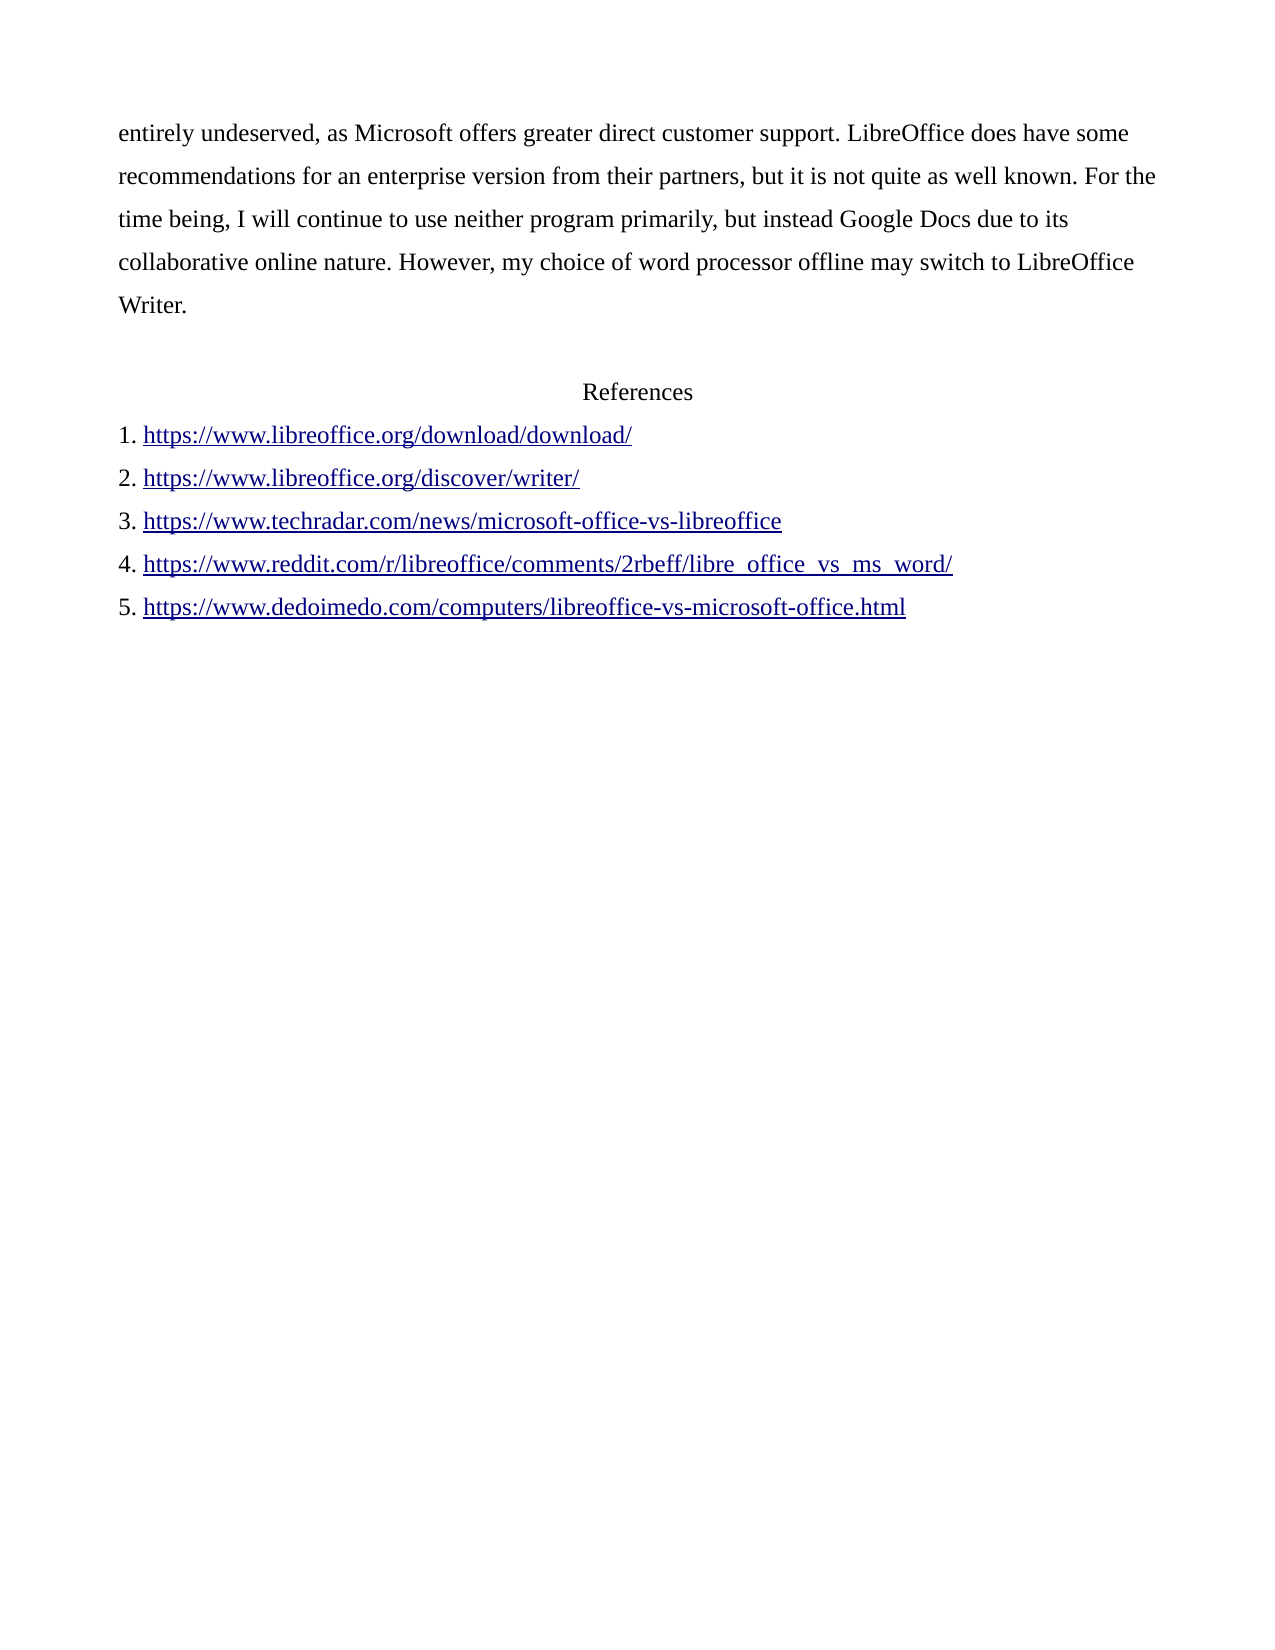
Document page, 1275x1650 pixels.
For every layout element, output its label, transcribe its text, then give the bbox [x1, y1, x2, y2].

text 2. https://www.libreoffice.org/discover/writer/ [118, 463, 1157, 492]
text 1. https://www.libreoffice.org/download/download/ [118, 420, 1157, 449]
text 3. https://www.techradar.com/news/microsoft-office-vs-libreoffice [118, 506, 1157, 535]
text References [118, 377, 1157, 406]
text entirely undeserved, as Microsoft offers greater direct customer support. LibreOffice does have some recommendations for an enterprise version from their partners, but it is not quite as well known. For the time being, I will continue to use neither program primarily, but instead Google Docs due to its collaborative online nature. However, my choice of word processor offline may switch to LibreOffice Writer. [118, 118, 1157, 319]
text 5. https://www.dedoimedo.com/computers/libreoffice-vs-microsoft-office.html [118, 592, 1157, 621]
text 4. https://www.reddit.com/r/libreoffice/comments/2rbeff/libre_office_vs_ms_word/ [118, 549, 1157, 578]
